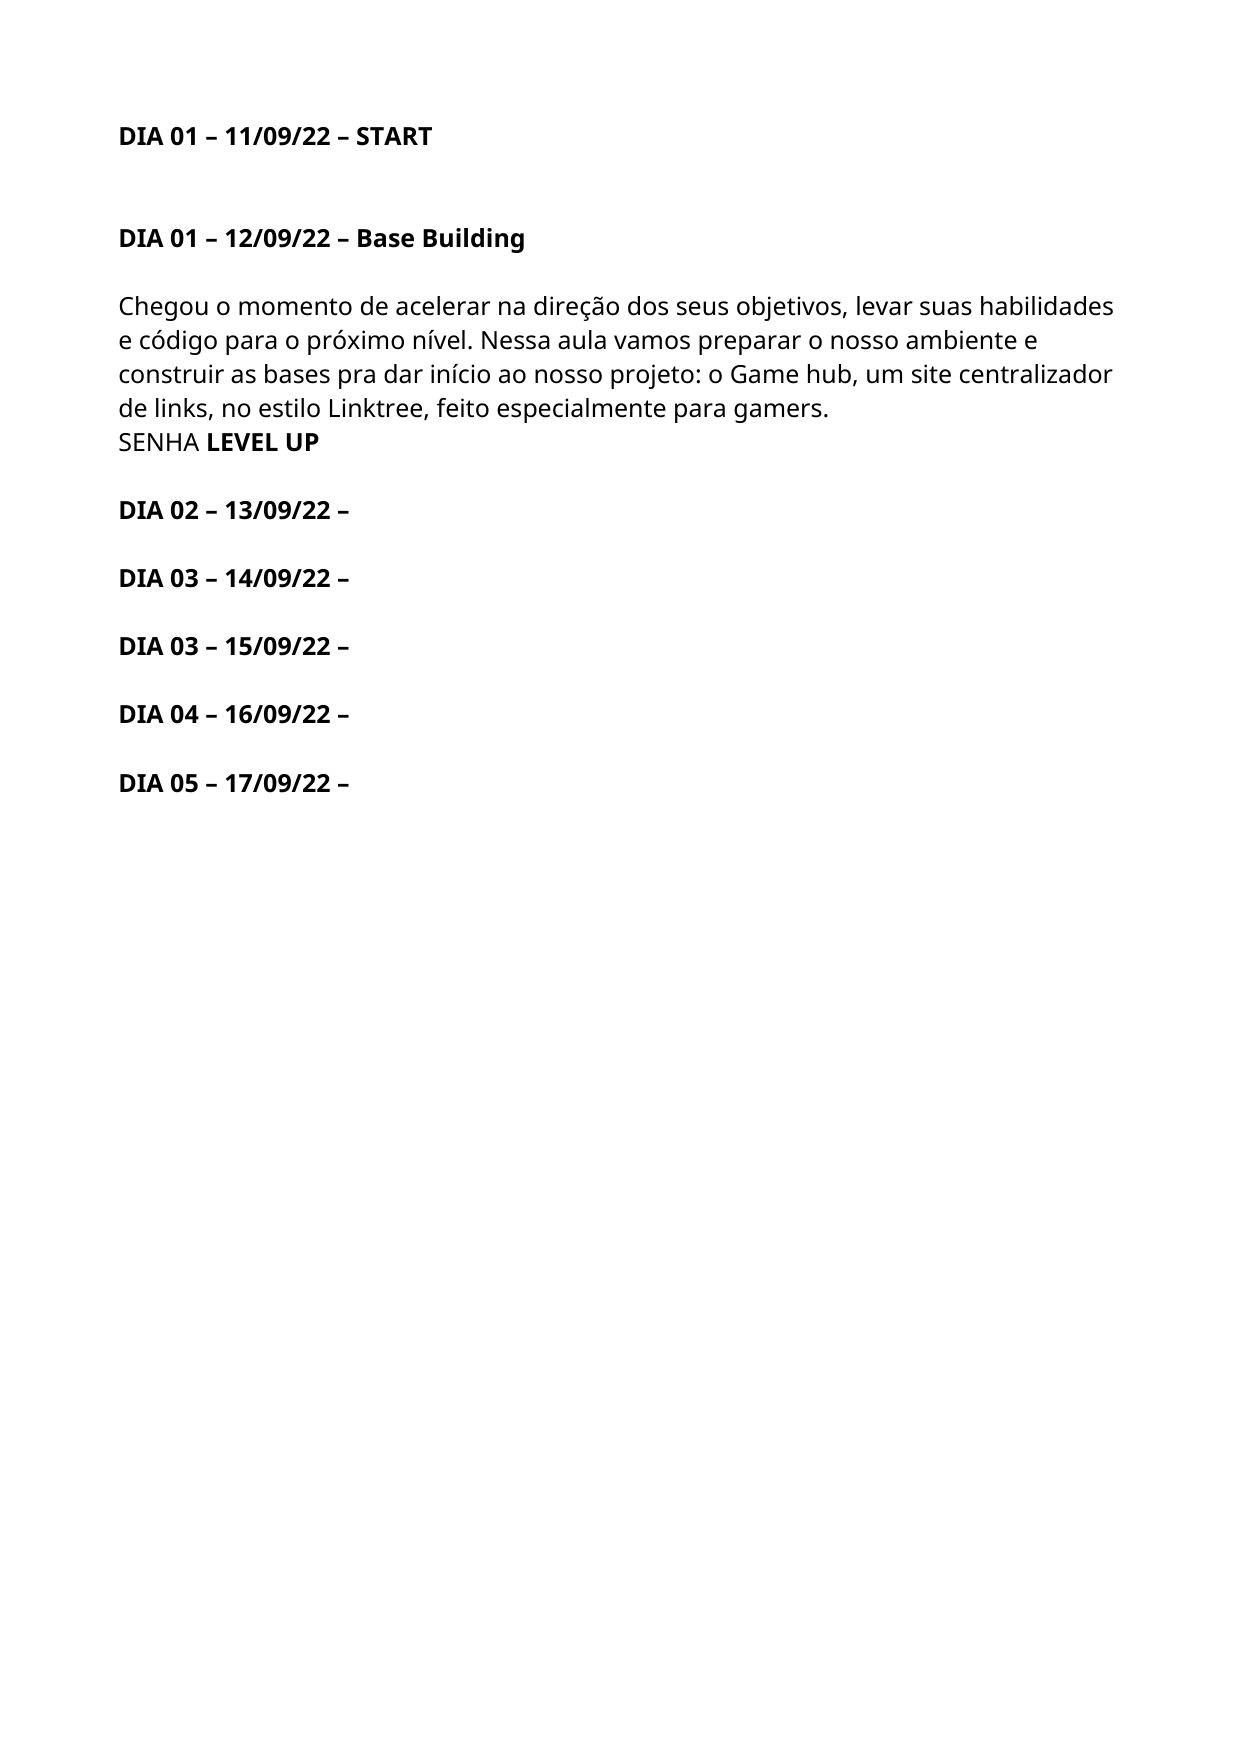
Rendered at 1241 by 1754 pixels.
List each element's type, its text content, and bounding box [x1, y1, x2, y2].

text SENHA LEVEL UP [118, 425, 1122, 459]
text DIA 05 – 17/09/22 – [118, 765, 1122, 799]
text DIA 04 – 16/09/22 – [118, 697, 1122, 731]
text DIA 03 – 14/09/22 – [118, 561, 1122, 595]
text DIA 01 – 12/09/22 – Base Building [118, 220, 1122, 254]
text DIA 02 – 13/09/22 – [118, 493, 1122, 527]
text DIA 03 – 15/09/22 – [118, 629, 1122, 663]
text Chegou o momento de acelerar na direção dos seus objetivos, levar suas habilidades e código para o próximo nível. Nessa aula vamos preparar o nosso ambiente e construir as bases pra dar início ao nosso projeto: o Game hub, um site centralizador de links, no estilo Linktree, feito especialmente para gamers. [118, 288, 1122, 425]
text DIA 01 – 11/09/22 – START [118, 118, 1122, 152]
